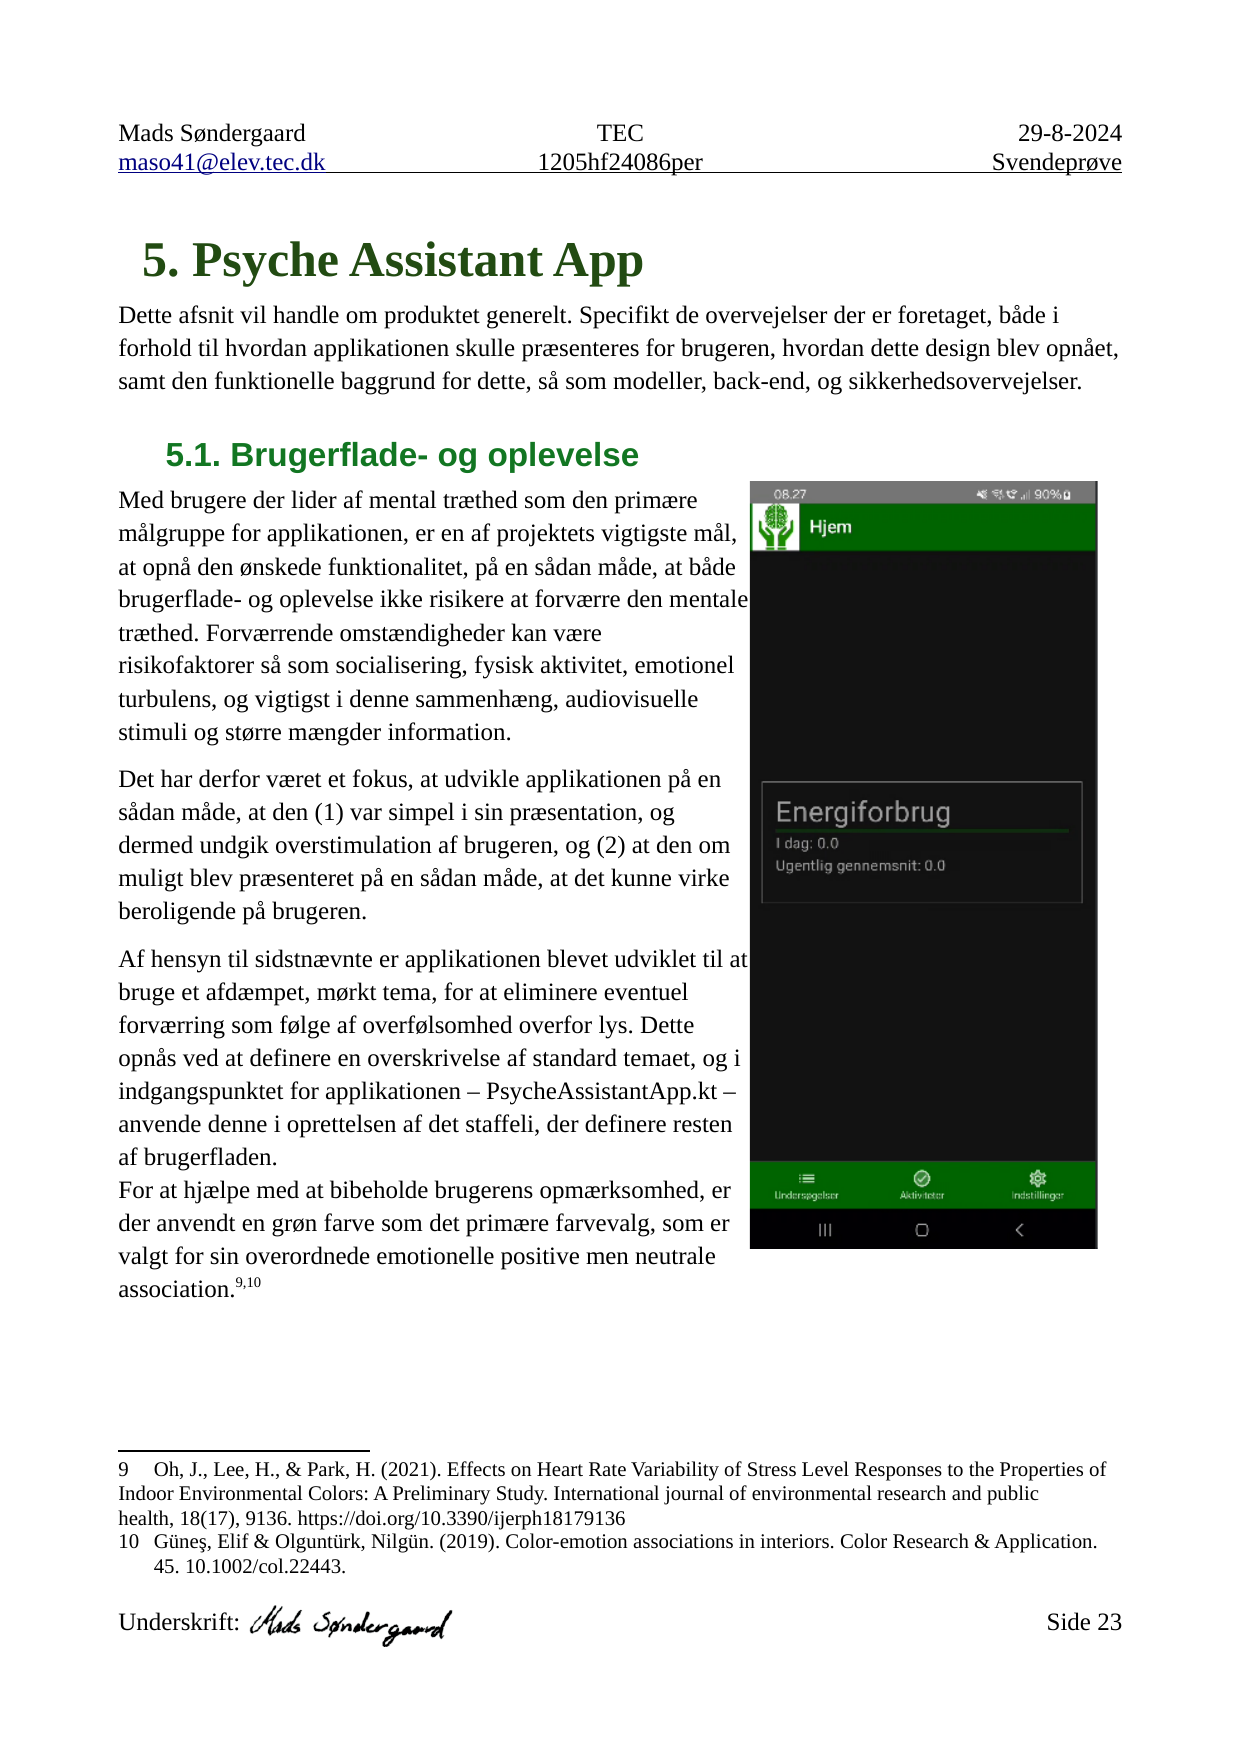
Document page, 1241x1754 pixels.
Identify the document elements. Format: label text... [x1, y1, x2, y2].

picture [749, 481, 1098, 1249]
text health, 18(17), 9136. https://doi.org/10.3390/ijerph18179136 [118, 1505, 1122, 1529]
text Dette afsnit vil handle om produktet generelt. Specifikt de overvejelser der er foretaget, både i forhold til hvordan applikationen skulle præsenteres for brugeren, hvordan dette design blev opnået, samt den funktionelle baggrund for dette, så som modeller, back-end, og sikkerhedsovervejelser. [118, 300, 1122, 395]
text Indoor Environmental Colors: A Preliminary Study. International journal of environmental research and public [118, 1481, 1122, 1505]
text Oh, J., Lee, H., & Park, H. (2021). Effects on Heart Rate Variability of Stress Level Responses to the Properties of [118, 1457, 1122, 1481]
text Güneş, Elif & Olguntürk, Nilgün. (2019). Color‐emotion associations in interiors. Color Research & Application. 45. 10.1002/col.22443. [118, 1529, 1122, 1578]
text Det har derfor været et fokus, at udvikle applikationen på en sådan måde, at den (1) var simpel i sin præsentation, og dermed undgik overstimulation af brugeren, og (2) at den om muligt blev præsenteret på en sådan måde, at det kunne virke beroligende på brugeren. [118, 764, 749, 925]
picture [244, 1600, 458, 1647]
text Af hensyn til sidstnævnte er applikationen blevet udviklet til at bruge et afdæmpet, mørkt tema, for at eliminere eventuel forværring som følge af overfølsomhed overfor lys. Dette opnås ved at definere en overskrivelse af standard temaet, og i indgangspunktet for applikationen – PsycheAssistantApp.kt – anvende denne i oprettelsen af det staffeli, der definere resten af brugerfladen. For at hjælpe med at bibeholde brugerens opmærksomhed, er der anvendt en grøn farve som det primære farvevalg, som er valgt for sin overordnede emotionelle positive men neutrale association., [118, 944, 1122, 1303]
text Med brugere der lider af mental træthed som den primære målgruppe for applikationen, er en af projektets vigtigste mål, at opnå den ønskede funktionalitet, på en sådan måde, at både brugerflade- og oplevelse ikke risikere at forværre den mentale træthed. Forværrende omstændigheder kan være risikofaktorer så som socialisering, fysisk aktivitet, emotionel turbulens, og vigtigst i denne sammenhæng, audiovisuelle stimuli og større mængder information. [118, 486, 749, 745]
subtitle 5. Psyche Assistant App [118, 230, 1122, 288]
subtitle 5.1. Brugerflade- og oplevelse [118, 434, 1122, 473]
